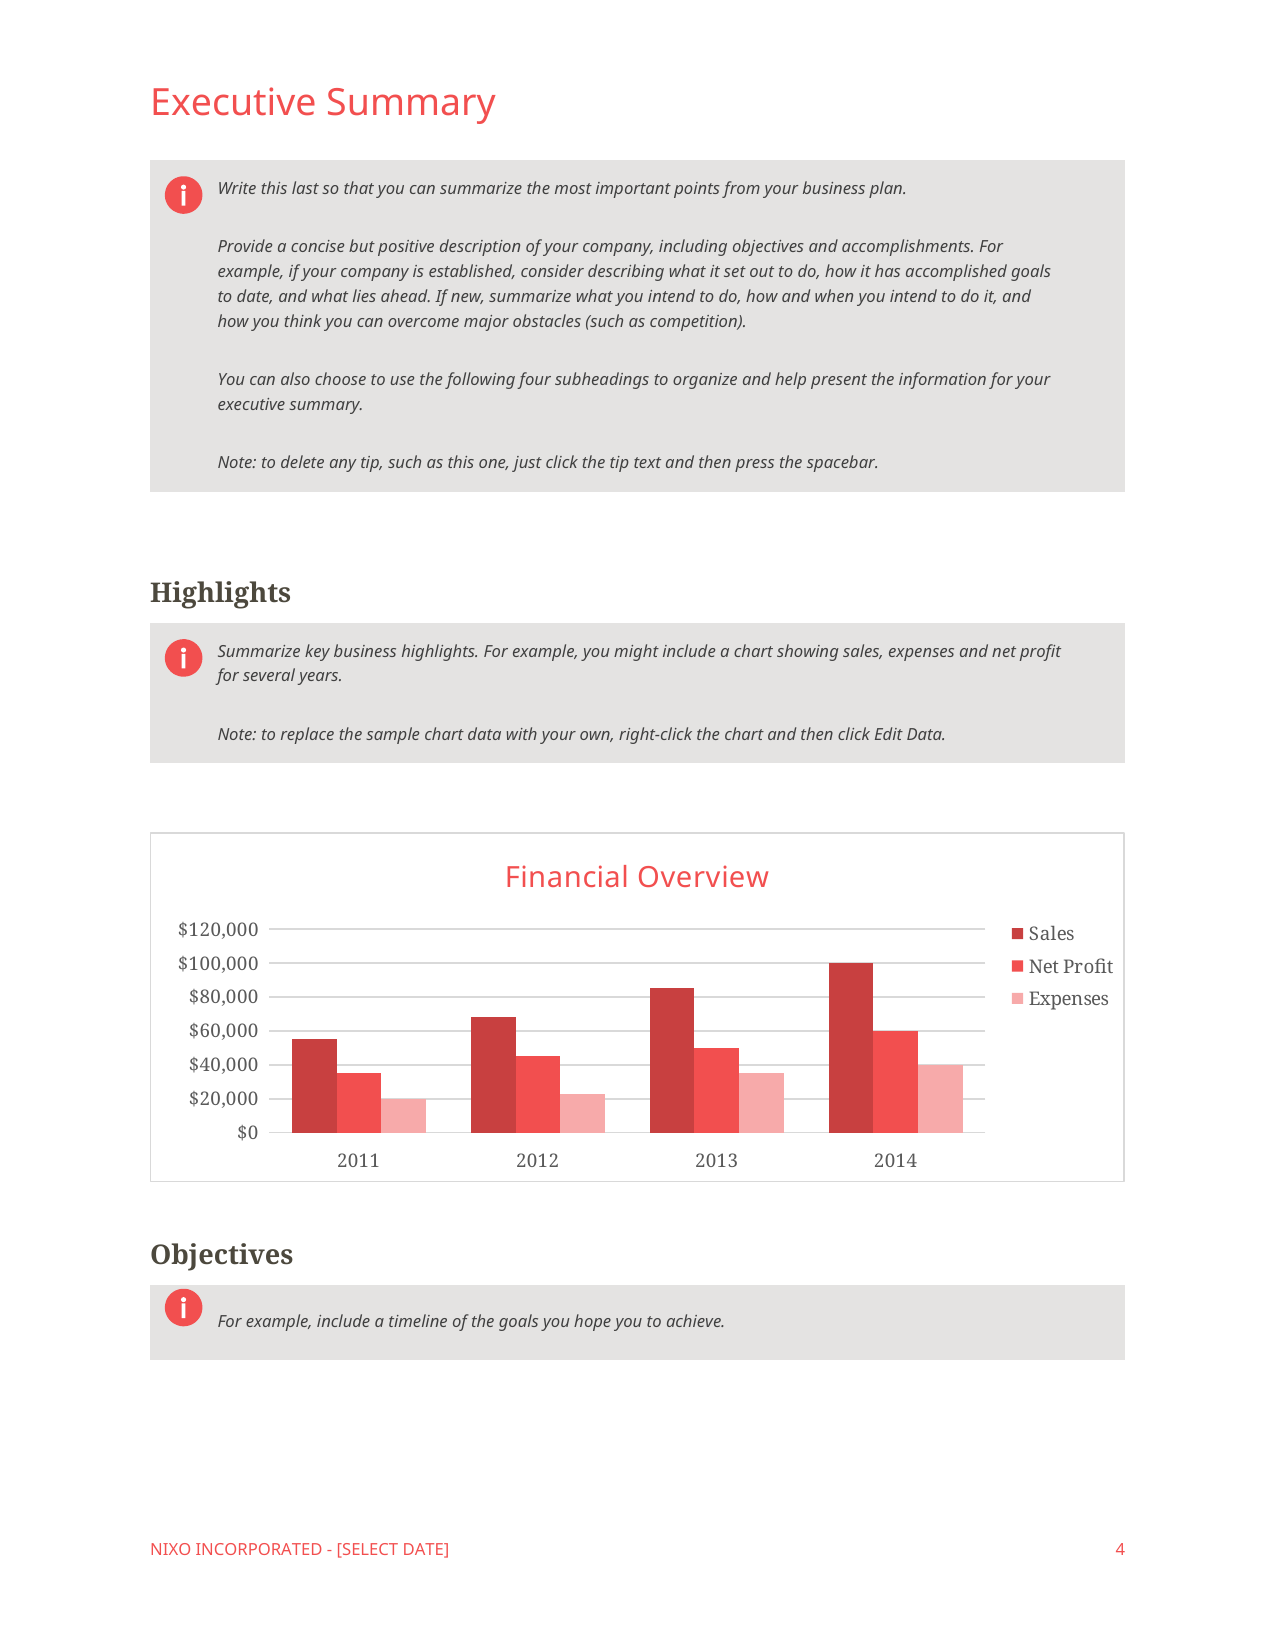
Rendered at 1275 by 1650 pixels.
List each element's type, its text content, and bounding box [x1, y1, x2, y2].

subtitle Objectives [150, 1235, 1125, 1272]
table_header [150, 623, 217, 763]
table_header For example, include a timeline of the goals you hope you to achieve. [217, 1285, 1125, 1360]
table_header Write this last so that you can summarize the most important points from your business plan. Provide a concise but positive description of your company, including objectives and accomplishments. For example, if your company is established, consider describing what it set out to do, how it has accomplished goals to date, and what lies ahead. If new, summarize what you intend to do, how and when you intend to do it, and how you think you can overcome major obstacles (such as competition). You can also choose to use the following four subheadings to organize and help present the information for your executive summary. Note: to delete any tip, such as this one, just click the tip text and then press the spacebar. [217, 160, 1125, 492]
table_header [150, 160, 217, 492]
table_header [150, 1285, 217, 1360]
table_header Summarize key business highlights. For example, you might include a chart showing sales, expenses and net profit for several years. Note: to replace the sample chart data with your own, right-click the chart and then click Edit Data. [217, 623, 1125, 763]
subtitle Executive Summary [150, 75, 1125, 126]
subtitle Highlights [150, 573, 1125, 610]
